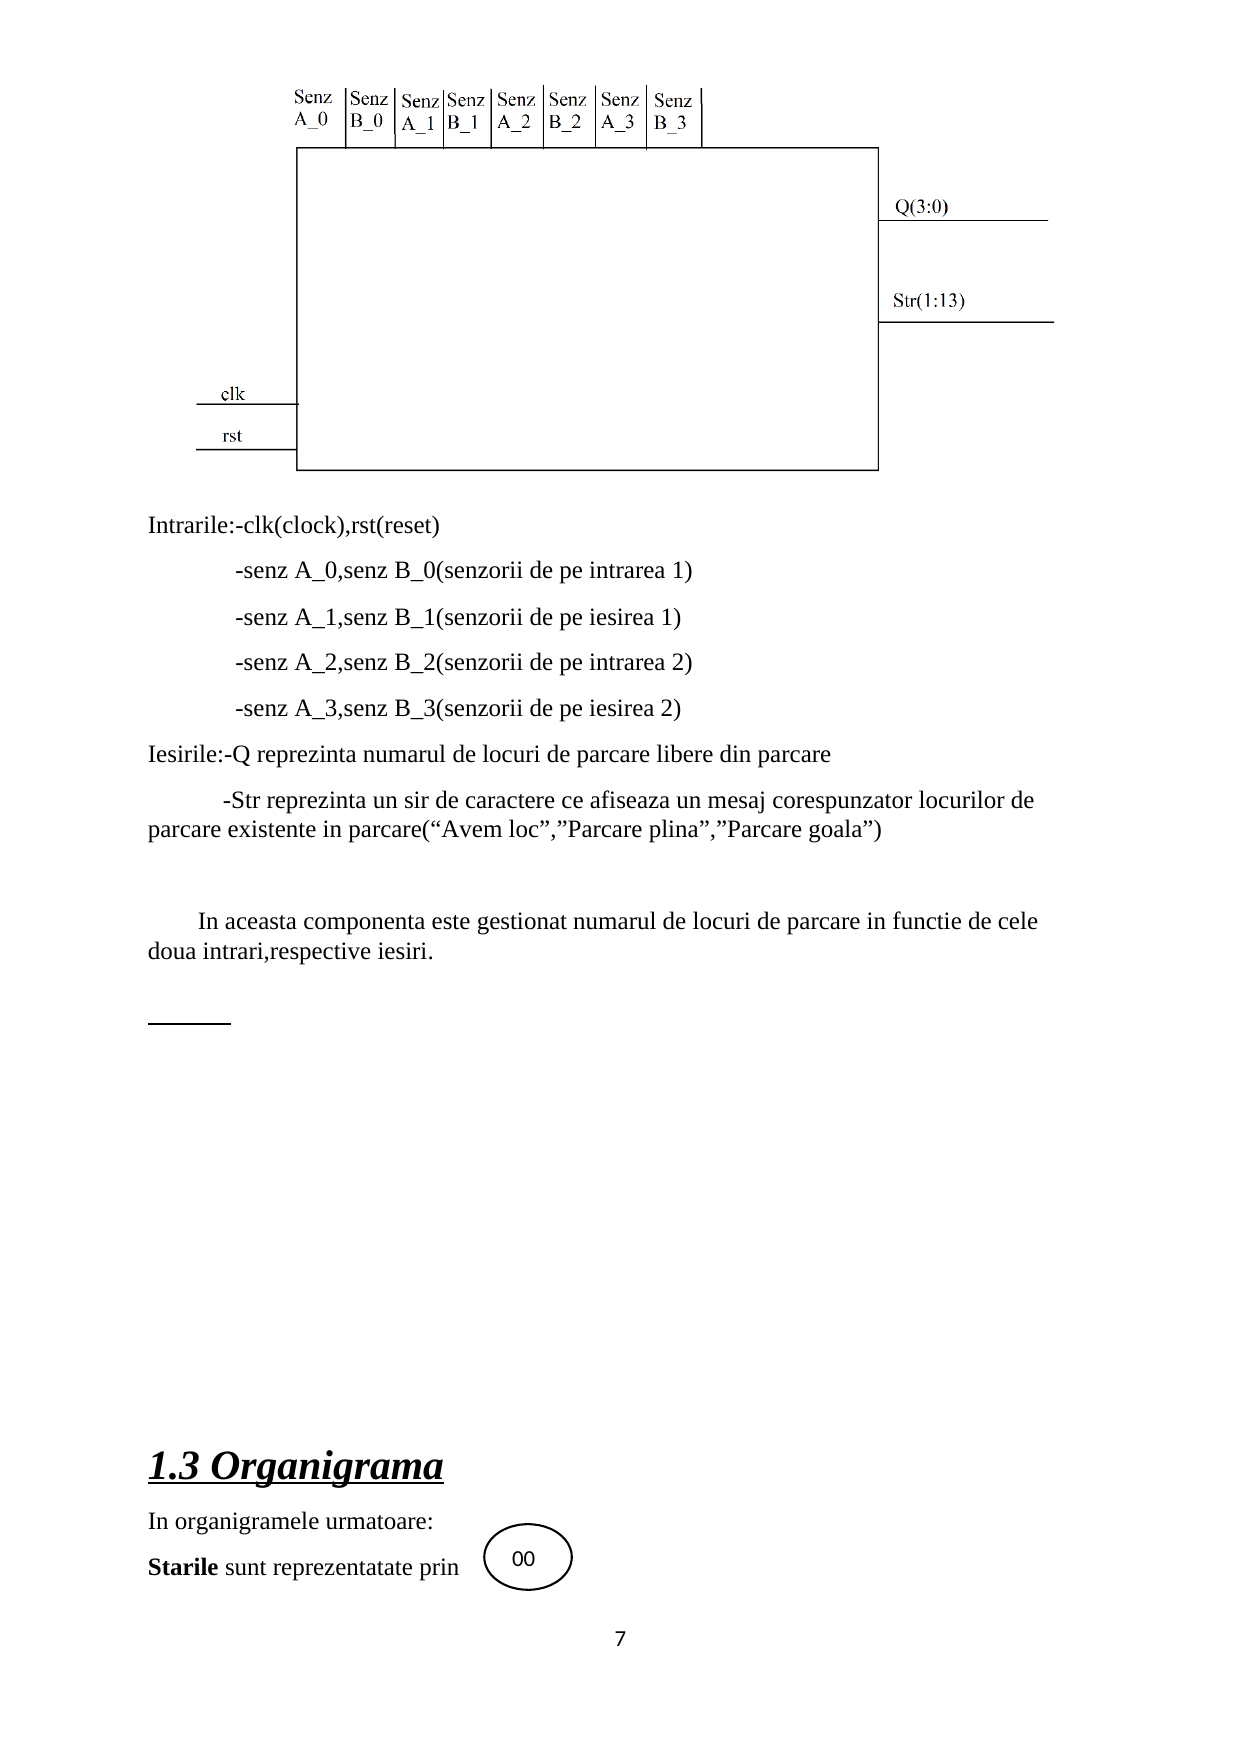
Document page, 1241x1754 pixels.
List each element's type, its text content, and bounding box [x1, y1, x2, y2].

text Starile sunt reprezentatate prin [148, 1552, 495, 1581]
text -senz A_1,senz B_1(senzorii de pe iesirea 1) [148, 602, 1093, 630]
text 1.3 Organigrama [148, 1440, 1093, 1488]
text [561, 1552, 1093, 1581]
text -senz A_0,senz B_0(senzorii de pe intrarea 1) [148, 556, 1093, 584]
text -senz A_3,senz B_3(senzorii de pe iesirea 2) [148, 693, 1093, 722]
text -senz A_2,senz B_2(senzorii de pe intrarea 2) [148, 647, 1093, 676]
text Intrarile:-clk(clock),rst(reset) [148, 510, 1093, 538]
text In organigramele urmatoare: [148, 1506, 1093, 1534]
text In aceasta componenta este gestionat numarul de locuri de parcare in functie de cele doua intrari,respective iesiri. [148, 906, 1093, 964]
text -Str reprezinta un sir de caractere ce afiseaza un mesaj corespunzator locurilor de parcare existente in parcare(“Avem loc”,”Parcare plina”,”Parcare goala”) [148, 785, 1093, 843]
text Iesirile:-Q reprezinta numarul de locuri de parcare libere din parcare [148, 739, 1093, 768]
